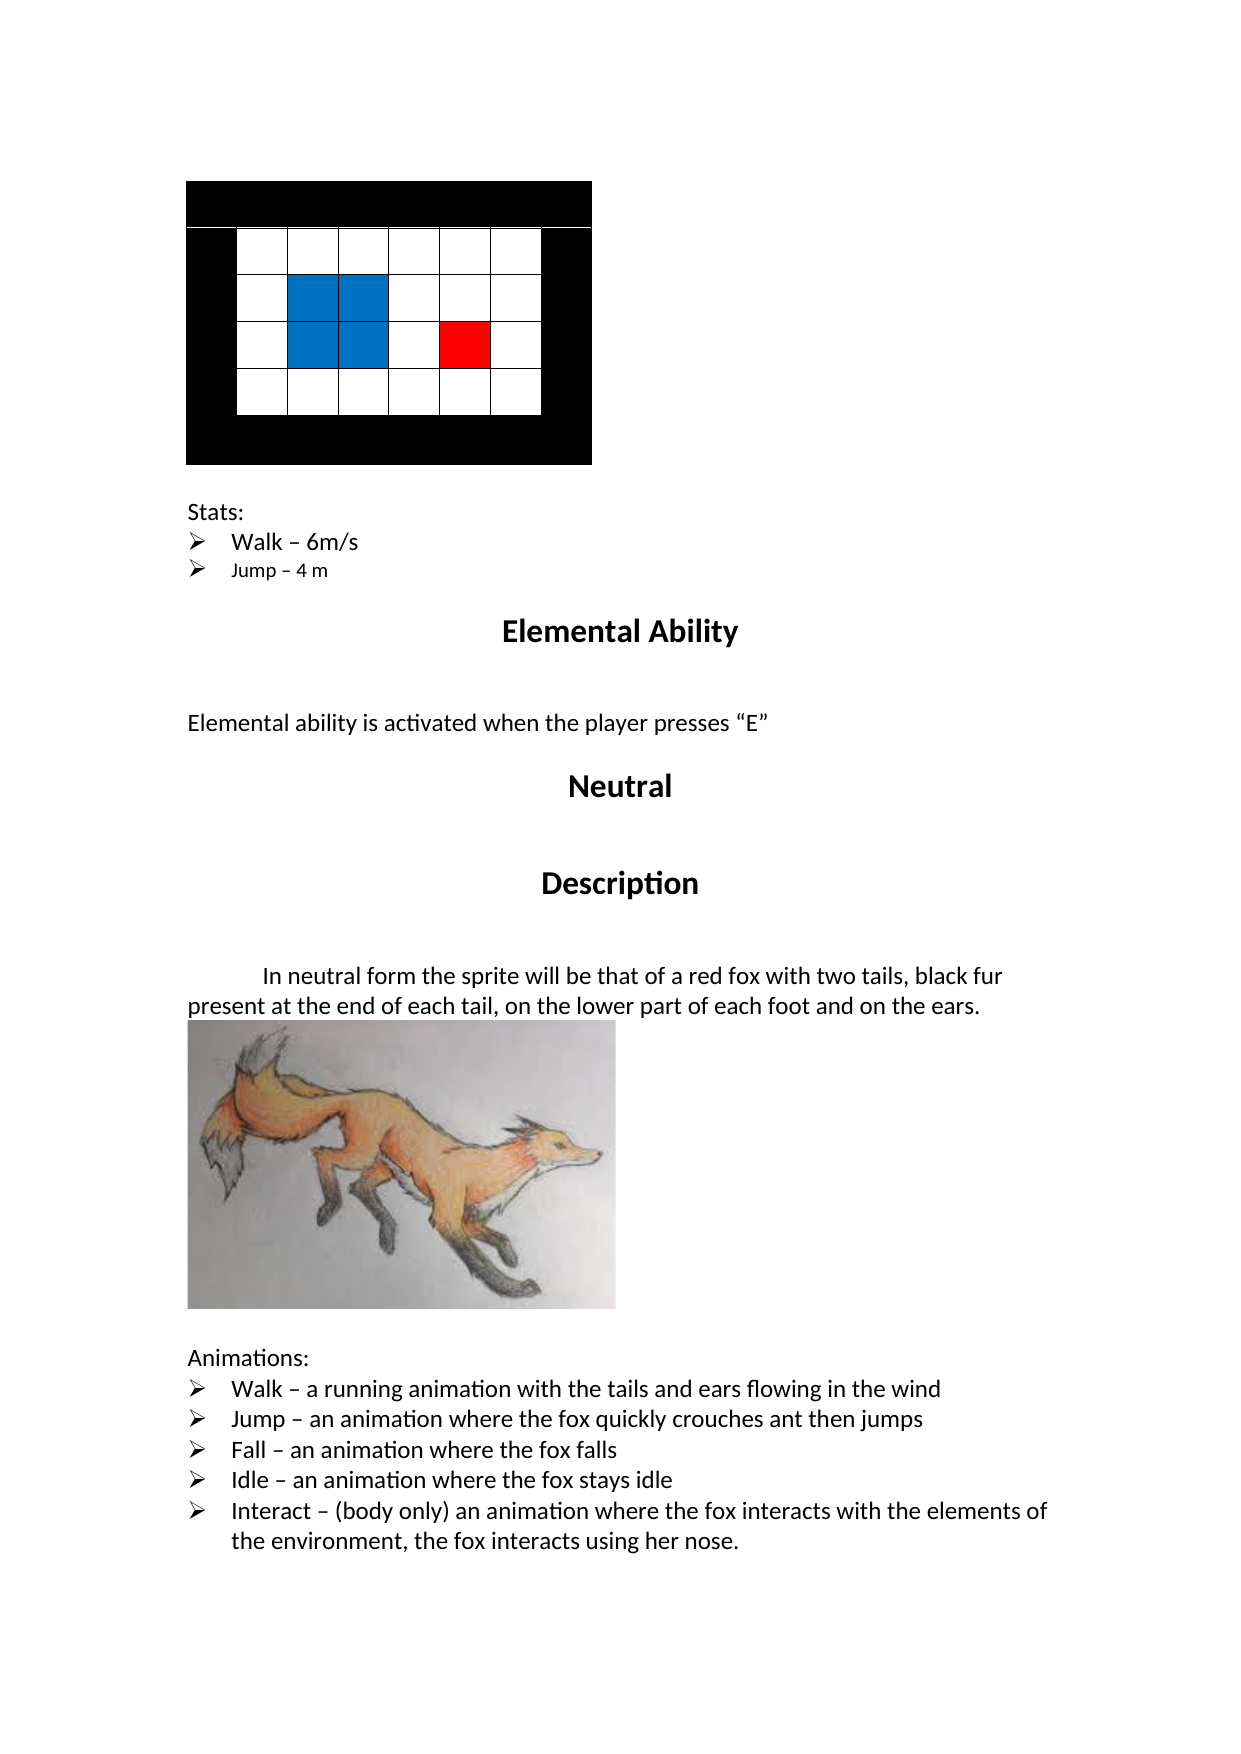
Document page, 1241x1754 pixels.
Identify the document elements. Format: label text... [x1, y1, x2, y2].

table_cell [542, 229, 591, 274]
table_cell [542, 369, 591, 415]
table_cell [339, 322, 388, 368]
table_cell [339, 369, 388, 415]
table_cell [237, 322, 287, 368]
table_cell [389, 369, 439, 415]
picture [187, 1020, 616, 1309]
table_header [187, 182, 236, 227]
table_cell [389, 275, 439, 321]
table_cell [440, 322, 490, 368]
table_cell [389, 416, 439, 464]
list Walk – 6m/s [187, 526, 1053, 557]
table_header [339, 182, 388, 227]
table_cell [440, 275, 490, 321]
subtitle Neutral [187, 765, 1053, 806]
table_cell [339, 229, 388, 274]
table_cell [288, 275, 338, 321]
table_cell [237, 369, 287, 415]
text Animations: [187, 1342, 1053, 1373]
text Elemental ability is activated when the player presses “E” [187, 707, 1053, 738]
list Idle – an animation where the fox stays idle [187, 1464, 1053, 1495]
table_cell [542, 275, 591, 321]
table_cell [339, 275, 388, 321]
subtitle Description [187, 862, 1053, 903]
table_header [237, 182, 287, 227]
table_cell [440, 369, 490, 415]
table_cell [491, 275, 541, 321]
table_cell [187, 369, 236, 415]
table_cell [491, 416, 541, 464]
table_header [440, 182, 490, 227]
text In neutral form the sprite will be that of a red fox with two tails, black fur present at the end of each tail, on the lower part of each foot and on the ears. [187, 960, 1053, 1021]
table_cell [237, 416, 287, 464]
table_cell [440, 416, 490, 464]
table_cell [187, 322, 236, 368]
table_cell [187, 229, 236, 274]
table_cell [237, 229, 287, 274]
table_cell [187, 275, 236, 321]
list Fall – an animation where the fox falls [187, 1434, 1053, 1464]
table_header [542, 182, 591, 227]
table_cell [542, 322, 591, 368]
table_cell [288, 229, 338, 274]
text Stats: [187, 496, 1053, 526]
table_cell [440, 229, 490, 274]
table_cell [187, 416, 236, 464]
subtitle Elemental Ability [187, 610, 1053, 650]
table_header [288, 182, 338, 227]
table_header [491, 182, 541, 227]
list Jump – an animation where the fox quickly crouches ant then jumps [187, 1403, 1053, 1434]
table_cell [339, 416, 388, 464]
table_cell [389, 229, 439, 274]
table_cell [542, 416, 591, 464]
list Jump – 4 m [187, 557, 1053, 583]
table_cell [288, 369, 338, 415]
table_header [389, 182, 439, 227]
table_cell [491, 369, 541, 415]
table_cell [389, 322, 439, 368]
table_cell [288, 322, 338, 368]
table_cell [491, 322, 541, 368]
list Interact – (body only) an animation where the fox interacts with the elements of the environment, the fox interacts using her nose. [187, 1495, 1053, 1556]
table_cell [288, 416, 338, 464]
table_cell [237, 275, 287, 321]
table_cell [491, 229, 541, 274]
list Walk – a running animation with the tails and ears flowing in the wind [187, 1373, 1053, 1403]
